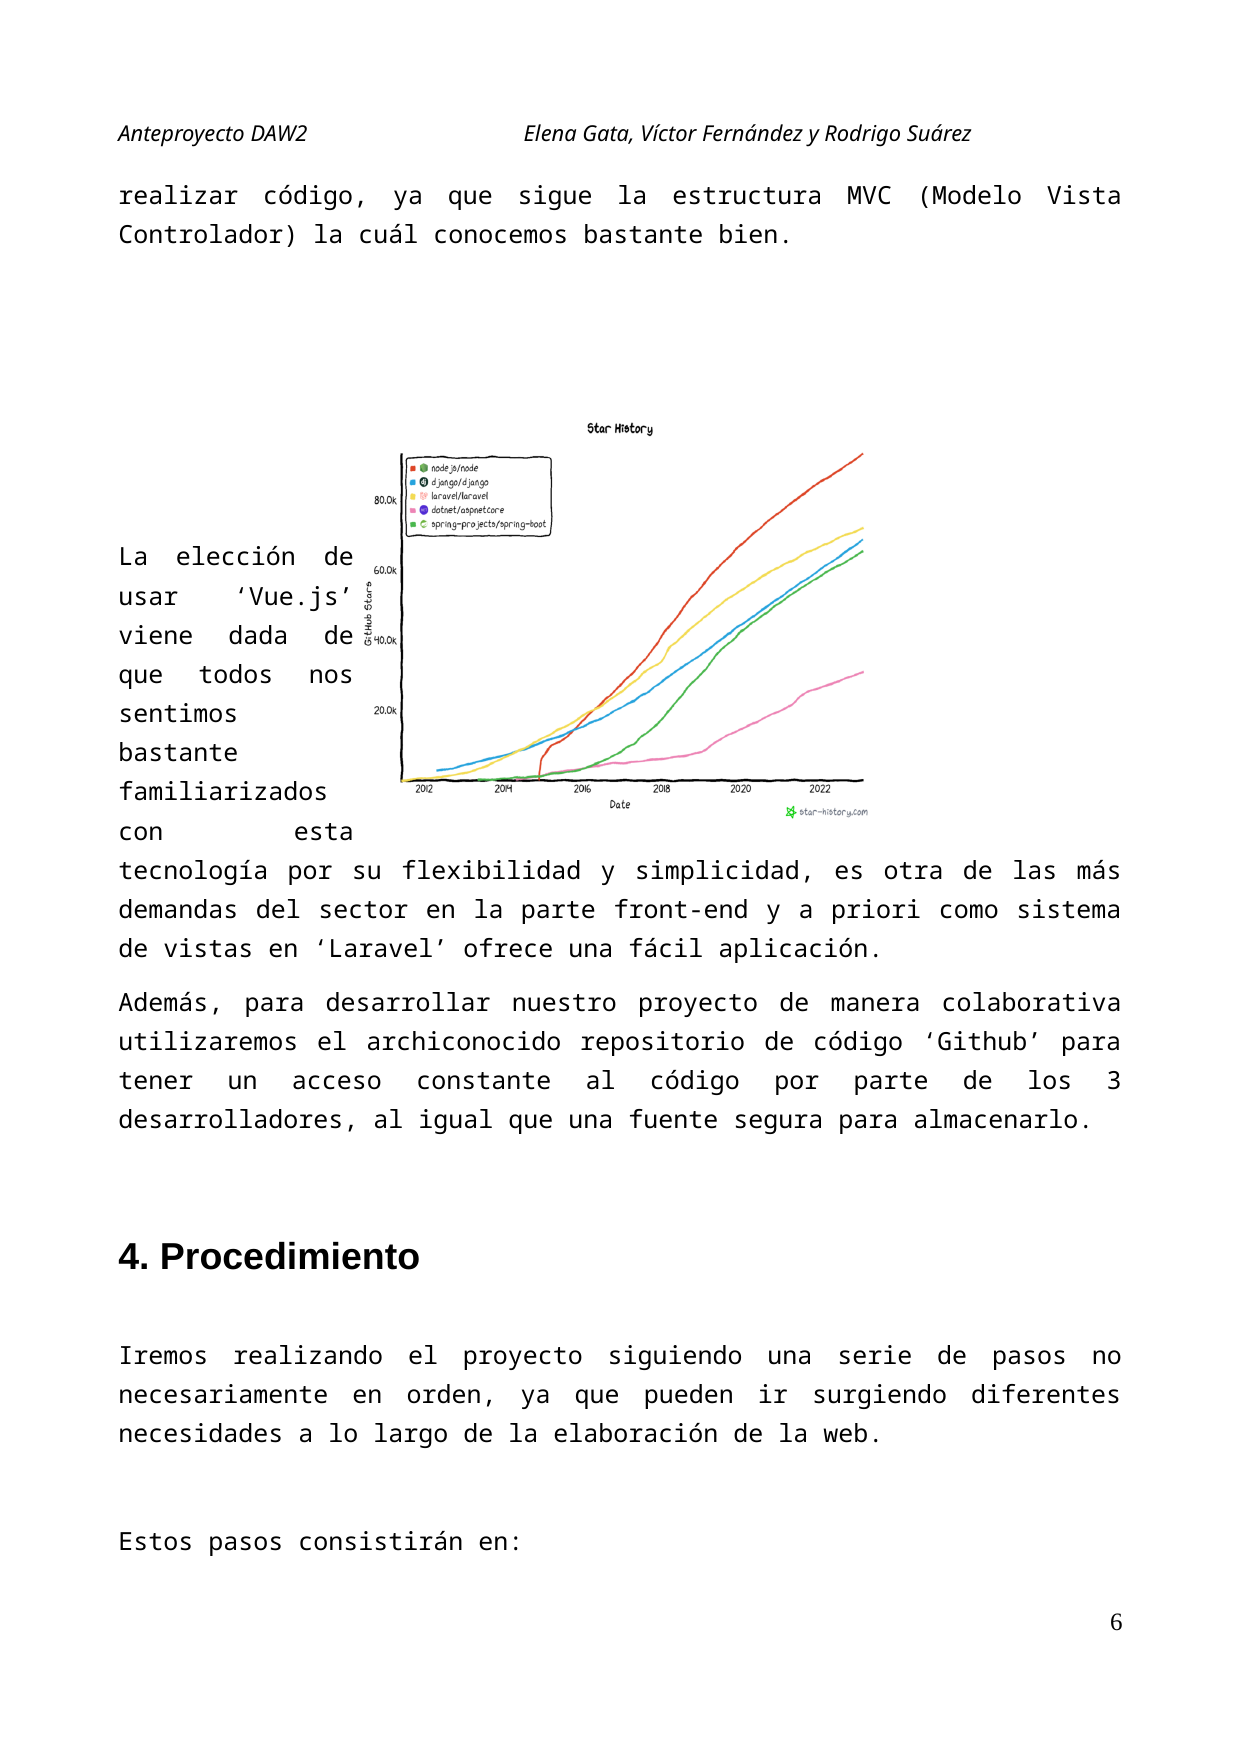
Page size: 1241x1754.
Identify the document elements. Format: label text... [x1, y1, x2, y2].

text La elección de usar ‘Vue.js’ viene dada de que todos nos sentimos bastante familiarizados con esta tecnología por su flexibilidad y simplicidad, es otra de las más demandas del sector en la parte front-end y a priori como sistema de vistas en ‘Laravel’ ofrece una fácil aplicación. [118, 539, 1122, 965]
text Estos pasos consistirán en: [118, 1523, 1122, 1558]
text Iremos realizando el proyecto siguiendo una serie de pasos no necesariamente en orden, ya que pueden ir surgiendo diferentes necesidades a lo largo de la elaboración de la web. [118, 1338, 1122, 1450]
picture [353, 405, 887, 828]
subtitle 4. Procedimiento [118, 1234, 1122, 1278]
text Además, para desarrollar nuestro proyecto de manera colaborativa utilizaremos el archiconocido repositorio de código ‘Github’ para tener un acceso constante al código por parte de los 3 desarrolladores, al igual que una fuente segura para almacenarlo. [118, 984, 1122, 1136]
text realizar código, ya que sigue la estructura MVC (Modelo Vista Controlador) la cuál conocemos bastante bien. [118, 177, 1122, 251]
